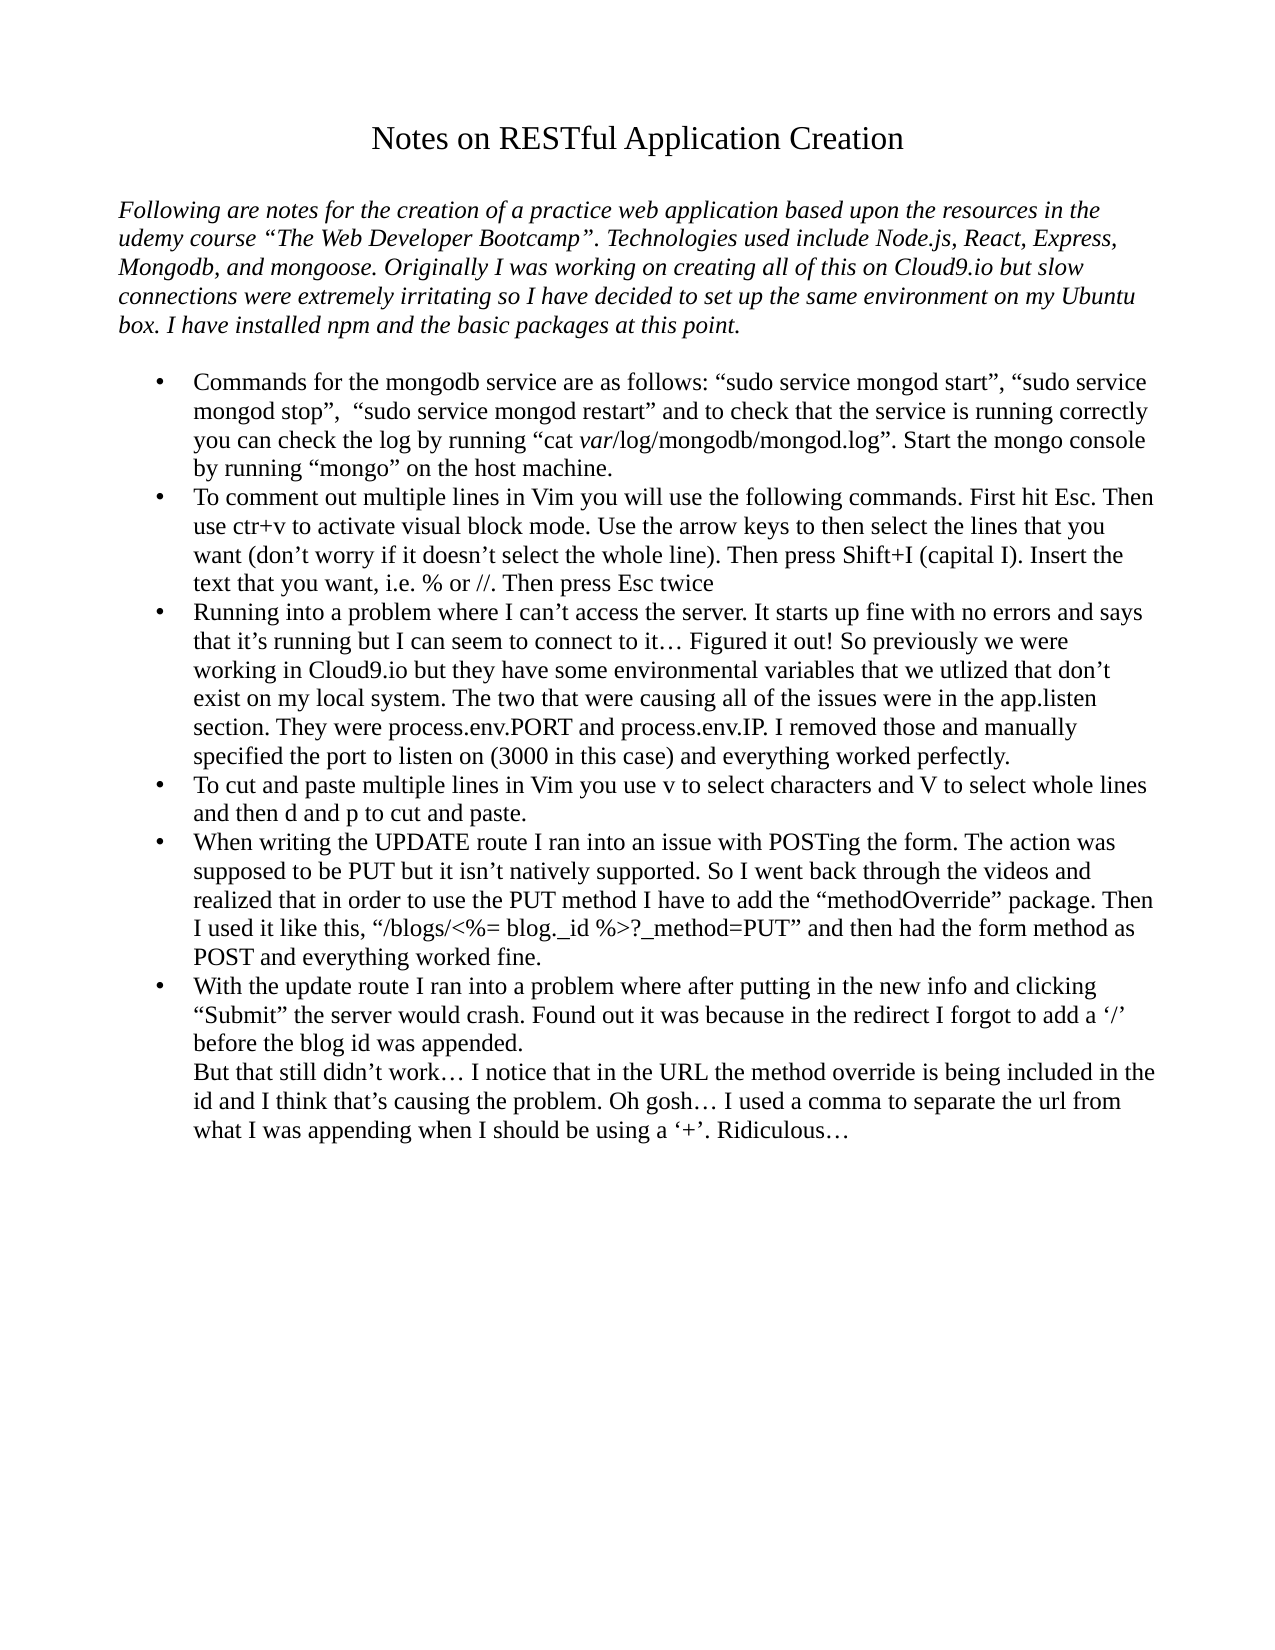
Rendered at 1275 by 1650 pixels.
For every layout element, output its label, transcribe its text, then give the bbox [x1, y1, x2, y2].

list With the update route I ran into a problem where after putting in the new info and clicking “Submit” the server would crash. Found out it was because in the redirect I forgot to add a ‘/’ before the blog id was appended. But that still didn’t work… I notice that in the URL the method override is being included in the id and I think that’s causing the problem. Oh gosh… I used a comma to separate the url from what I was appending when I should be using a ‘+’. Ridiculous… [156, 971, 1157, 1143]
list To comment out multiple lines in Vim you will use the following commands. First hit Esc. Then use ctr+v to activate visual block mode. Use the arrow keys to then select the lines that you want (don’t worry if it doesn’t select the whole line). Then press Shift+I (capital I). Insert the text that you want, i.e. % or //. Then press Esc twice [156, 482, 1157, 597]
list When writing the UPDATE route I ran into an issue with POSTing the form. The action was supposed to be PUT but it isn’t natively supported. So I went back through the videos and realized that in order to use the PUT method I have to add the “methodOverride” package. Then I used it like this, “/blogs/<%= blog._id %>?_method=PUT” and then had the form method as POST and everything worked fine. [156, 827, 1157, 971]
text Notes on RESTful Application Creation [118, 118, 1157, 156]
list To cut and paste multiple lines in Vim you use v to select characters and V to select whole lines and then d and p to cut and paste. [156, 770, 1157, 827]
list Running into a problem where I can’t access the server. It starts up fine with no errors and says that it’s running but I can seem to connect to it… Figured it out! So previously we were working in Cloud9.io but they have some environmental variables that we utlized that don’t exist on my local system. The two that were causing all of the issues were in the app.listen section. They were process.env.PORT and process.env.IP. I removed those and manually specified the port to listen on (3000 in this case) and everything worked perfectly. [156, 597, 1157, 770]
list Commands for the mongodb service are as follows: “sudo service mongod start”, “sudo service mongod stop”, “sudo service mongod restart” and to check that the service is running correctly you can check the log by running “cat var/log/mongodb/mongod.log”. Start the mongo console by running “mongo” on the host machine. [156, 367, 1157, 482]
text Following are notes for the creation of a practice web application based upon the resources in the udemy course “The Web Developer Bootcamp”. Technologies used include Node.js, React, Express, Mongodb, and mongoose. Originally I was working on creating all of this on Cloud9.io but slow connections were extremely irritating so I have decided to set up the same environment on my Ubuntu box. I have installed npm and the basic packages at this point. [118, 195, 1157, 338]
